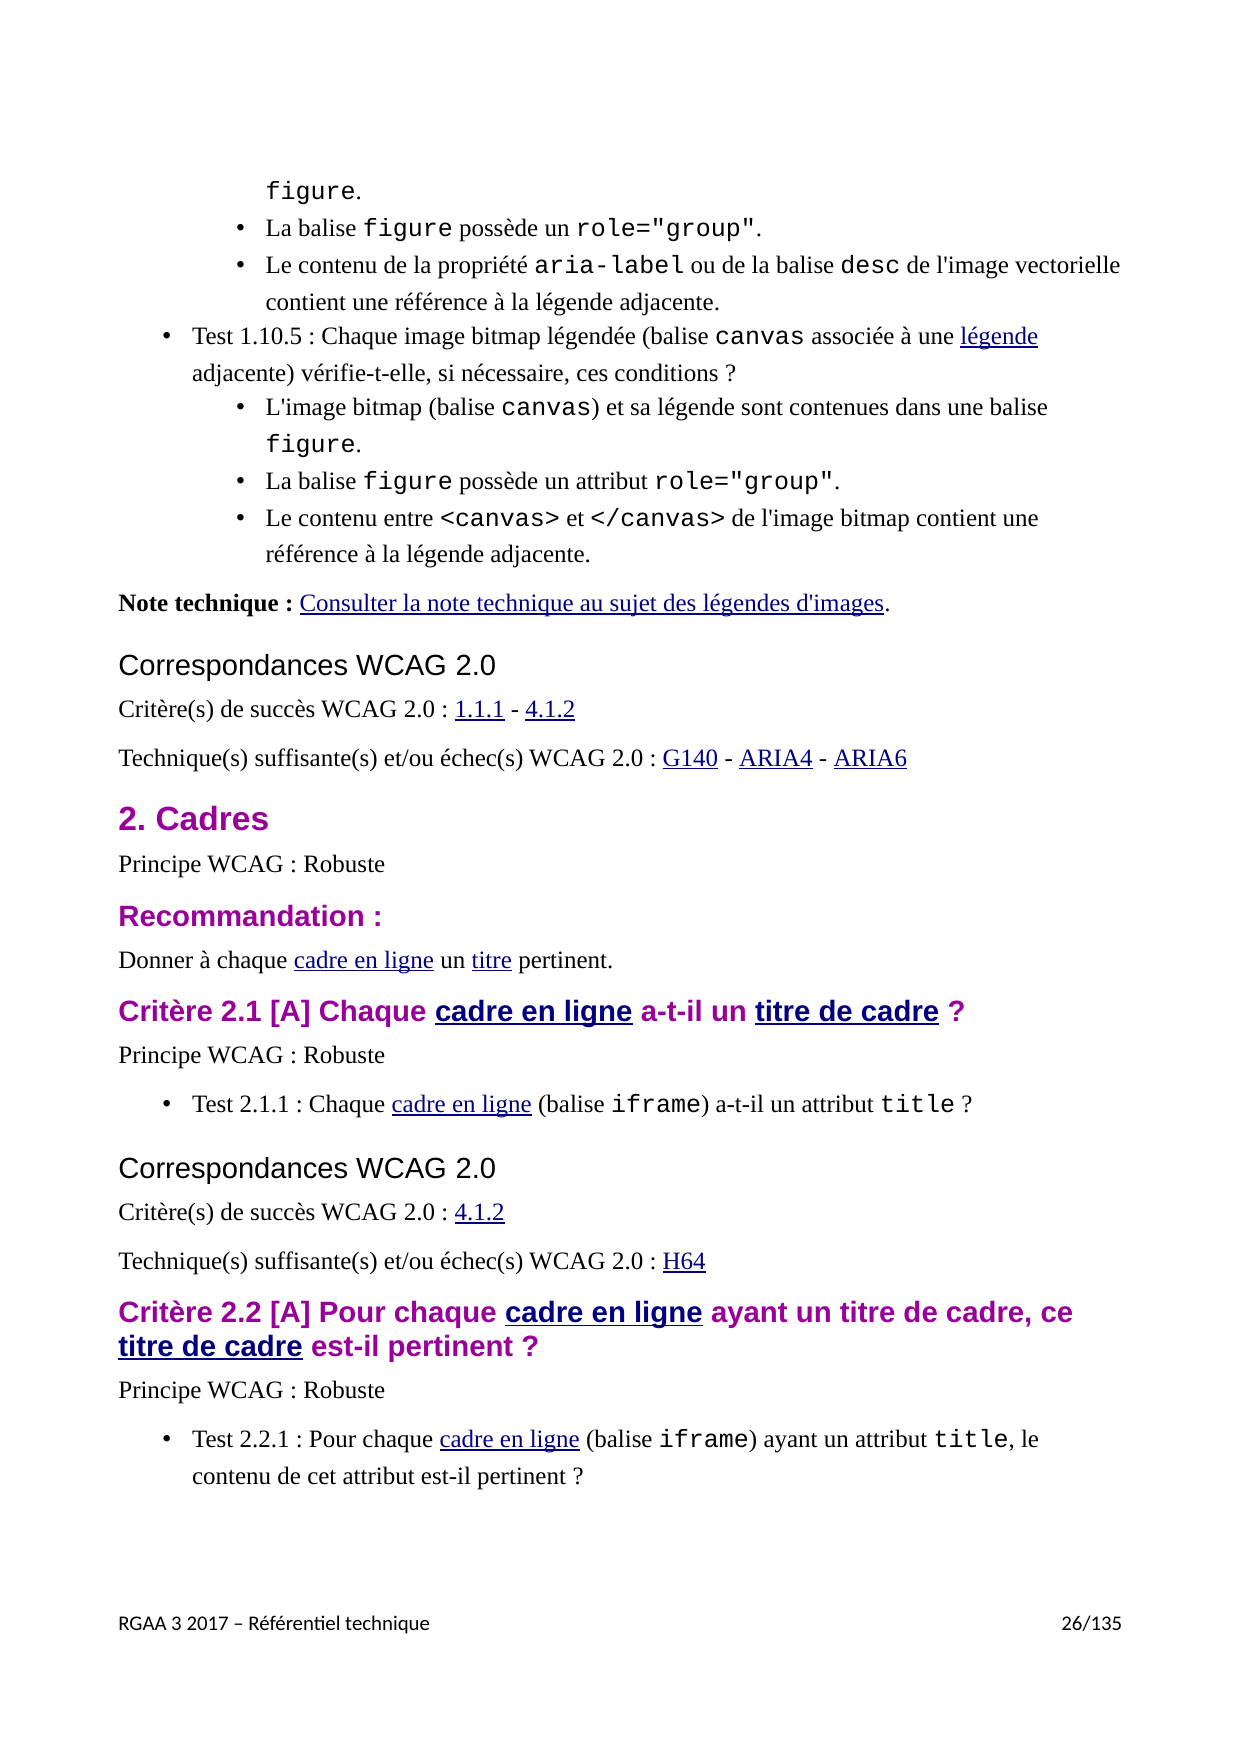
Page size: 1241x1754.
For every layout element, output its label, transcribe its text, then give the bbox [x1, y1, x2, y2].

subtitle Critère 2.1 [A] Chaque cadre en ligne a-t-il un titre de cadre ? [118, 994, 1122, 1028]
subtitle Recommandation : [118, 899, 1122, 932]
subtitle Correspondances WCAG 2.0 [118, 1151, 1122, 1185]
text Technique(s) suffisante(s) et/ou échec(s) WCAG 2.0 : H64 [118, 1246, 1122, 1275]
text Technique(s) suffisante(s) et/ou échec(s) WCAG 2.0 : G140 - ARIA4 - ARIA6 [118, 743, 1122, 772]
list Le contenu de la propriété aria-label ou de la balise desc de l'image vectorielle contient une référence à la légende adjacente. [236, 250, 1122, 316]
text Critère(s) de succès WCAG 2.0 : 4.1.2 [118, 1197, 1122, 1226]
text Principe WCAG : Robuste [118, 1040, 1122, 1069]
list Le contenu entre <canvas> et </canvas> de l'image bitmap contient une référence à la légende adjacente. [236, 503, 1122, 568]
text Principe WCAG : Robuste [118, 1375, 1122, 1404]
list figure. [236, 176, 1122, 207]
subtitle Correspondances WCAG 2.0 [118, 648, 1122, 682]
list La balise figure possède un attribut role="group". [236, 466, 1122, 497]
text Critère(s) de succès WCAG 2.0 : 1.1.1 - 4.1.2 [118, 694, 1122, 723]
list Test 1.10.5 : Chaque image bitmap légendée (balise canvas associée à une légende adjacente) vérifie-t-elle, si nécessaire, ces conditions ? [162, 321, 1122, 387]
subtitle 2. Cadres [118, 798, 1122, 837]
list Test 2.1.1 : Chaque cadre en ligne (balise iframe) a-t-il un attribut title ? [162, 1089, 1122, 1120]
text Note technique : Consulter la note technique au sujet des légendes d'images. [118, 588, 1122, 617]
text Donner à chaque cadre en ligne un titre pertinent. [118, 945, 1122, 974]
list Test 2.2.1 : Pour chaque cadre en ligne (balise iframe) ayant un attribut title, le contenu de cet attribut est-il pertinent ? [162, 1424, 1122, 1490]
text Principe WCAG : Robuste [118, 849, 1122, 878]
list La balise figure possède un role="group". [236, 213, 1122, 244]
list L'image bitmap (balise canvas) et sa légende sont contenues dans une balise figure. [236, 392, 1122, 460]
subtitle Critère 2.2 [A] Pour chaque cadre en ligne ayant un titre de cadre, ce titre de cadre est-il pertinent ? [118, 1295, 1122, 1363]
